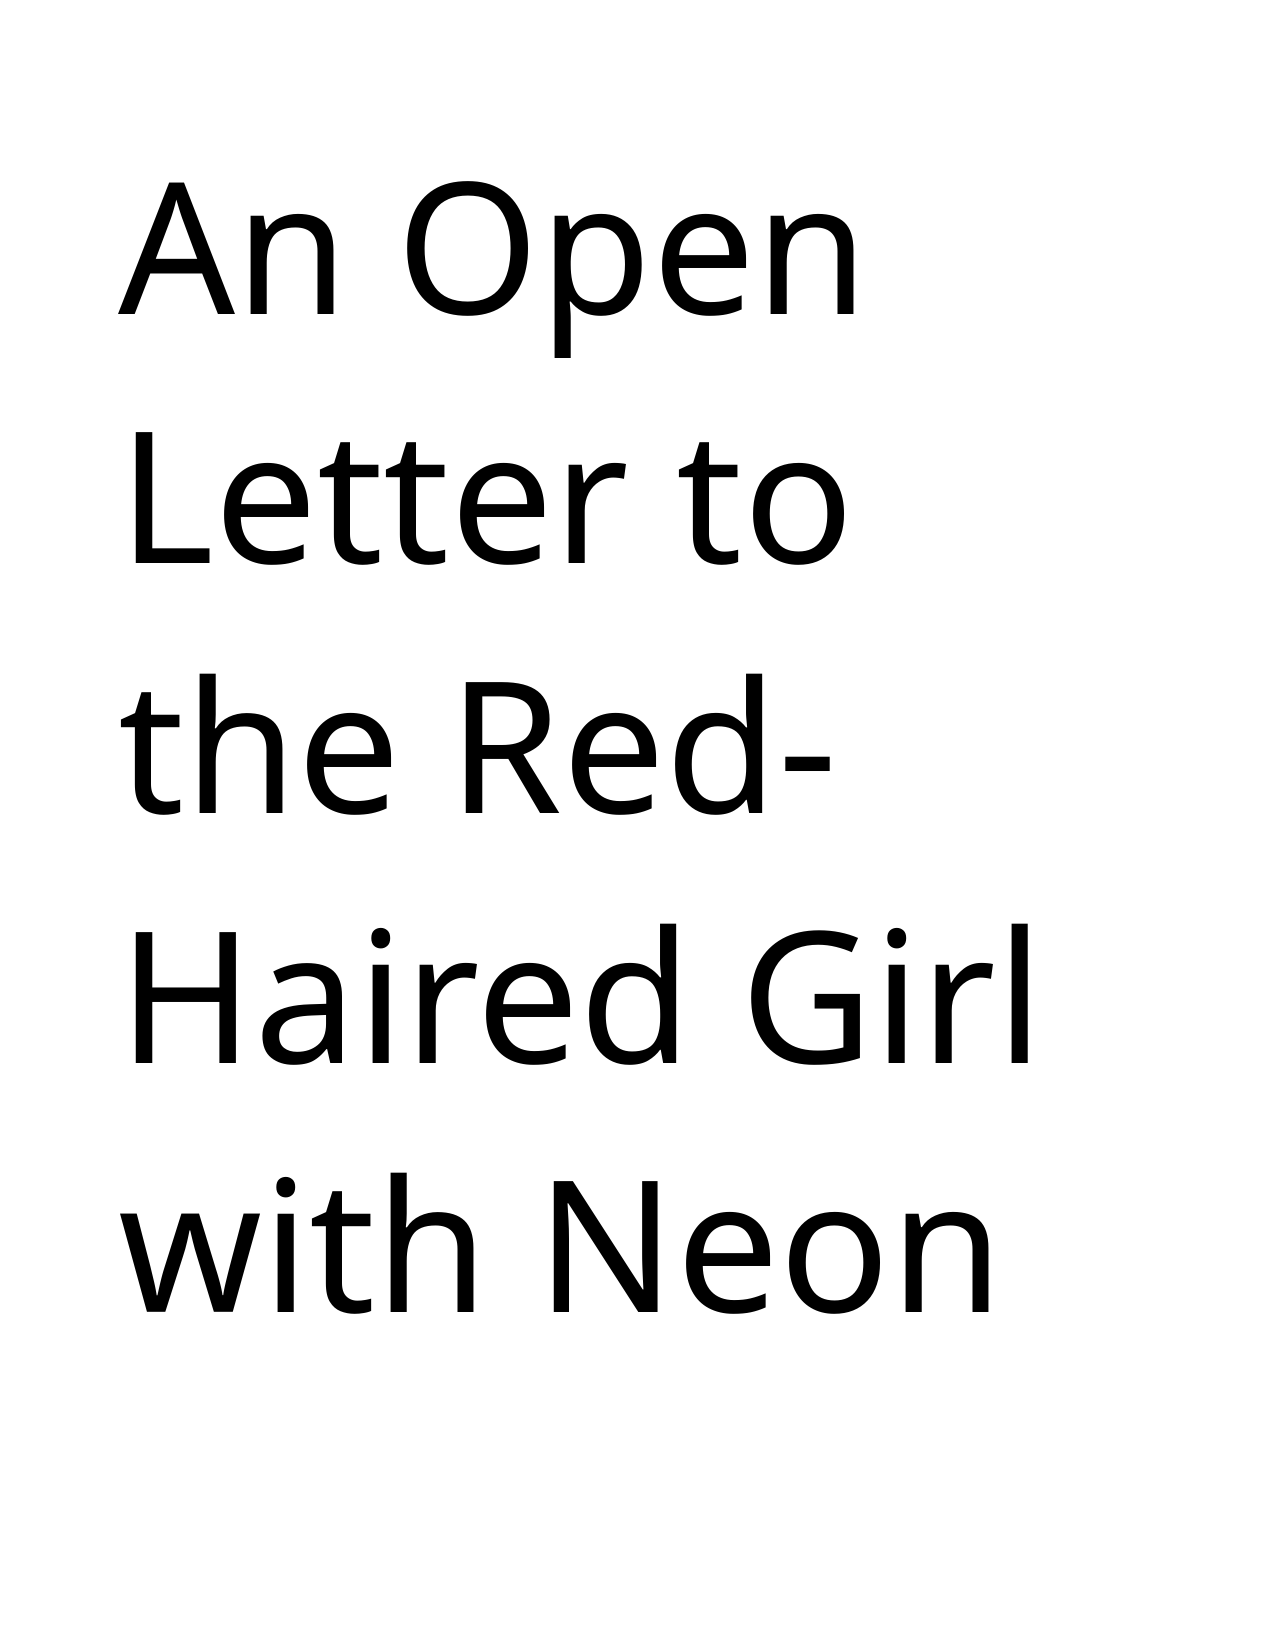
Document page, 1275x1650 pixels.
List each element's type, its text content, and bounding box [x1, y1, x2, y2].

text An Open Letter to the Red-Haired Girl with Neon [118, 118, 1157, 1367]
